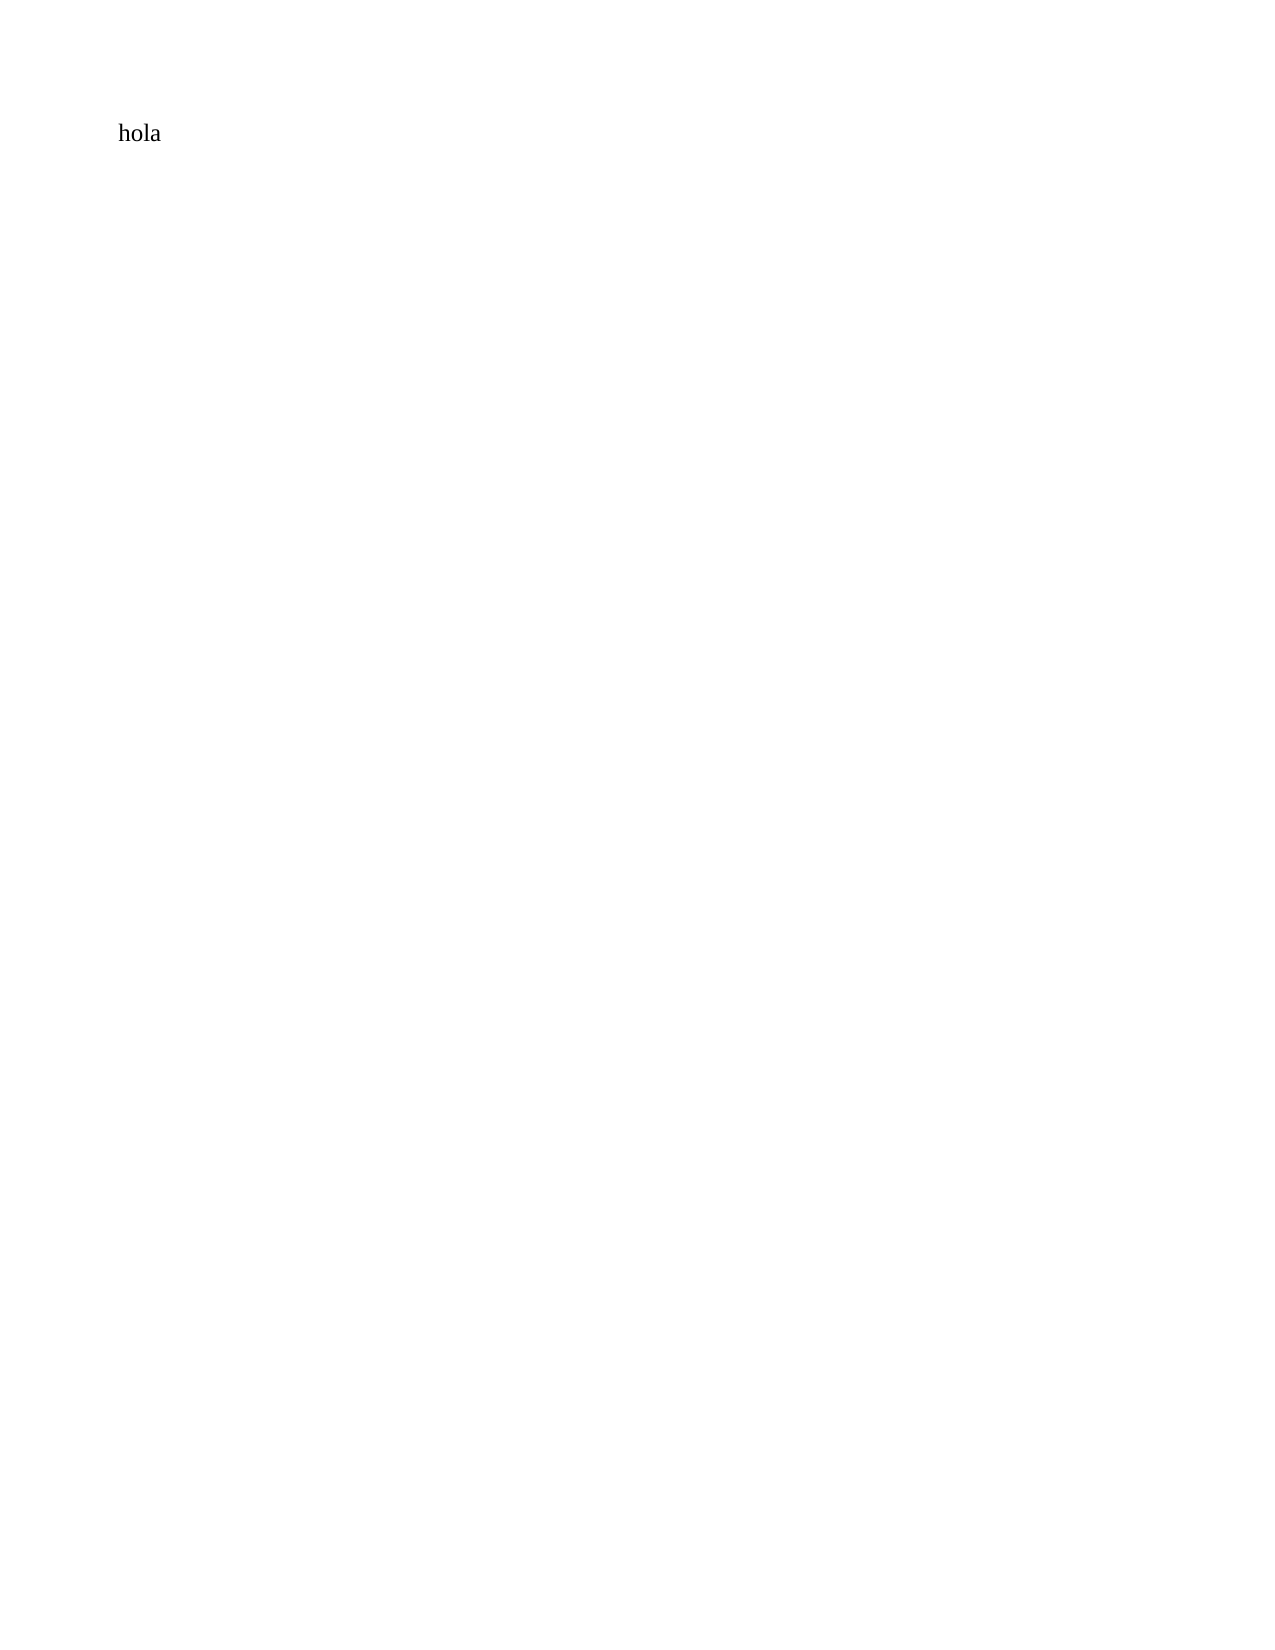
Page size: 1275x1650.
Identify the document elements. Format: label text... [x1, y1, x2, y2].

text hola [118, 118, 1157, 147]
